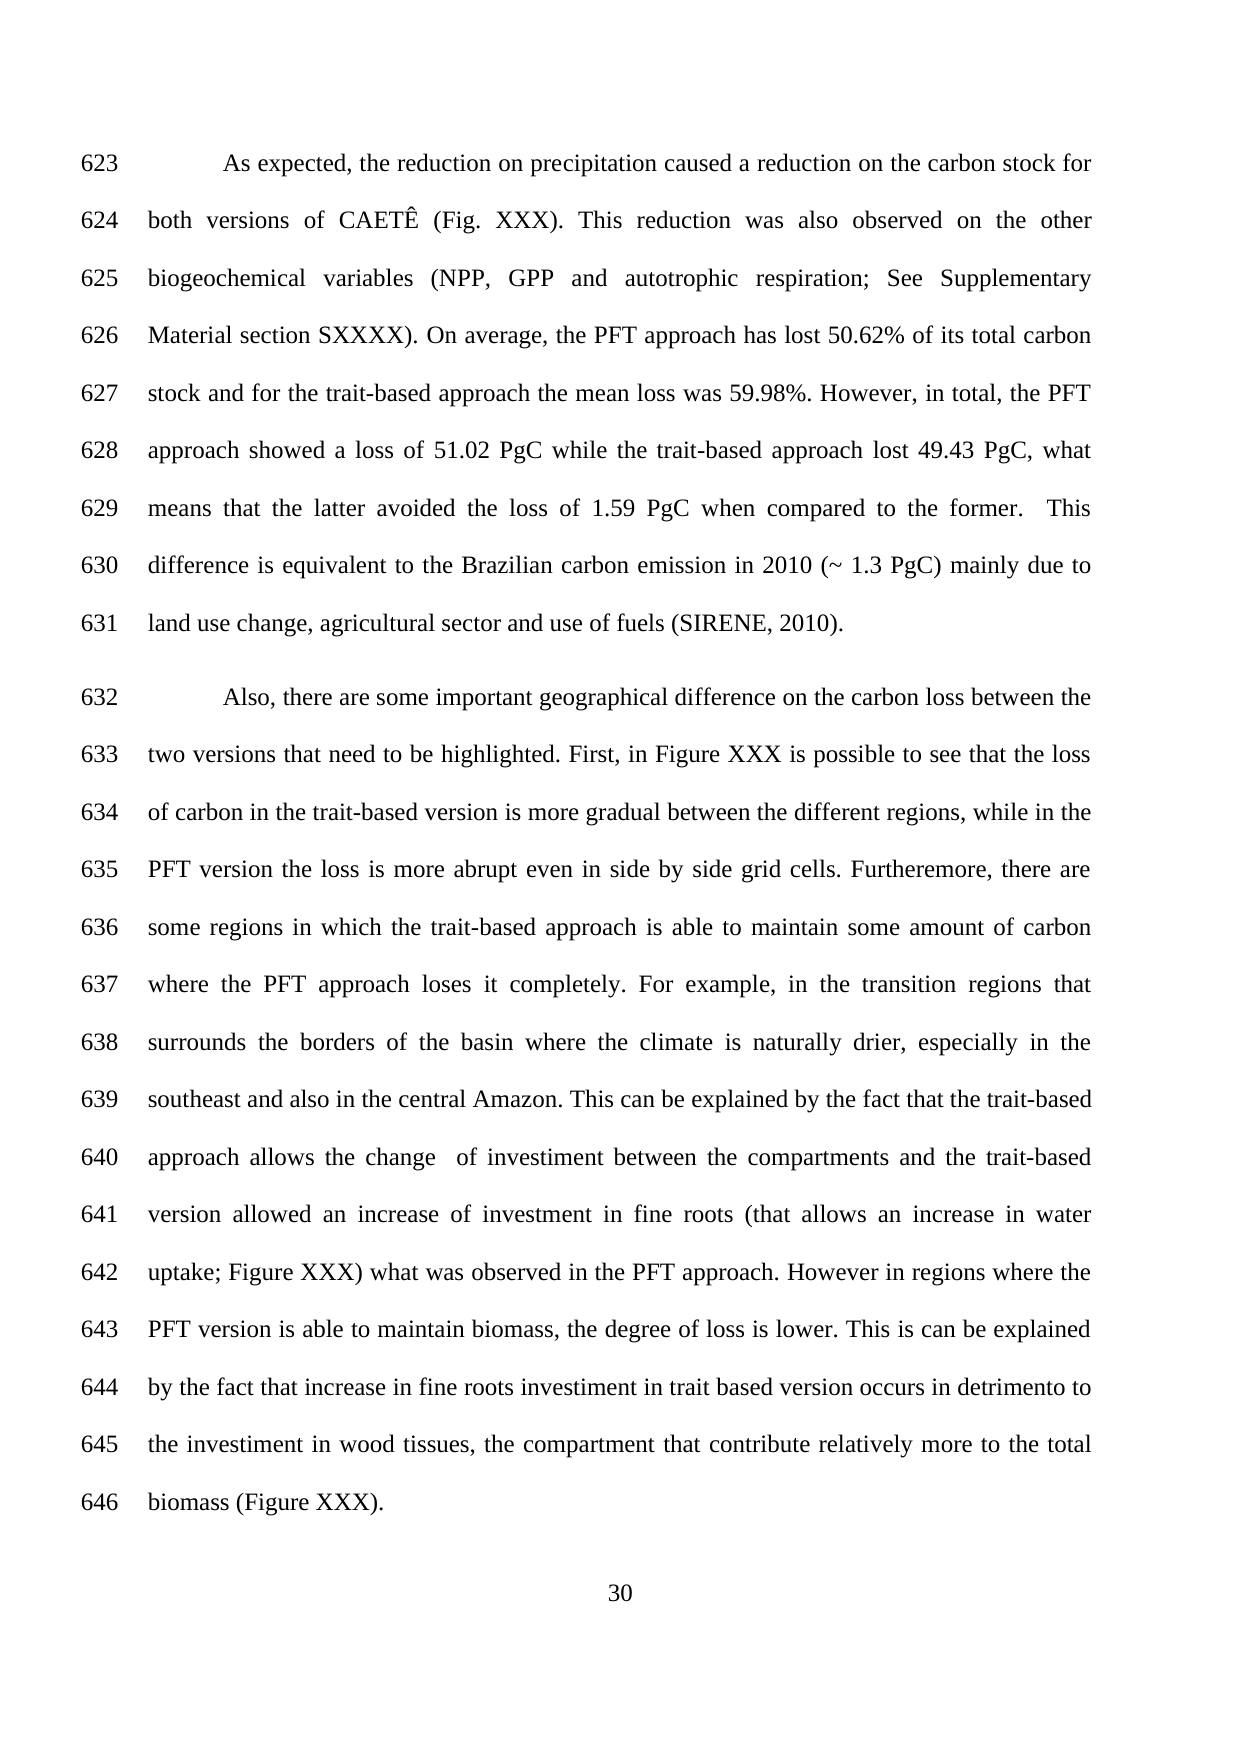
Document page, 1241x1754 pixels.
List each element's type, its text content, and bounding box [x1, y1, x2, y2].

text As expected, the reduction on precipitation caused a reduction on the carbon stock for both versions of CAETÊ (Fig. XXX). This reduction was also observed on the other biogeochemical variables (NPP, GPP and autotrophic respiration; See Supplementary Material section SXXXX). On average, the PFT approach has lost 50.62% of its total carbon stock and for the trait-based approach the mean loss was 59.98%. However, in total, the PFT approach showed a loss of 51.02 PgC while the trait-based approach lost 49.43 PgC, what means that the latter avoided the loss of 1.59 PgC when compared to the former. This difference is equivalent to the Brazilian carbon emission in 2010 (~ 1.3 PgC) mainly due to land use change, agricultural sector and use of fuels (SIRENE, 2010). [148, 148, 1093, 636]
text Also, there are some important geographical difference on the carbon loss between the two versions that need to be highlighted. First, in Figure XXX is possible to see that the loss of carbon in the trait-based version is more gradual between the different regions, while in the PFT version the loss is more abrupt even in side by side grid cells. Furtheremore, there are some regions in which the trait-based approach is able to maintain some amount of carbon where the PFT approach loses it completely. For example, in the transition regions that surrounds the borders of the basin where the climate is naturally drier, especially in the southeast and also in the central Amazon. This can be explained by the fact that the trait-based approach allows the change of investiment between the compartments and the trait-based version allowed an increase of investment in fine roots (that allows an increase in water uptake; Figure XXX) what was observed in the PFT approach. However in regions where the PFT version is able to maintain biomass, the degree of loss is lower. This is can be explained by the fact that increase in fine roots investiment in trait based version occurs in detrimento to the investiment in wood tissues, the compartment that contribute relatively more to the total biomass (Figure XXX). [148, 682, 1093, 1516]
